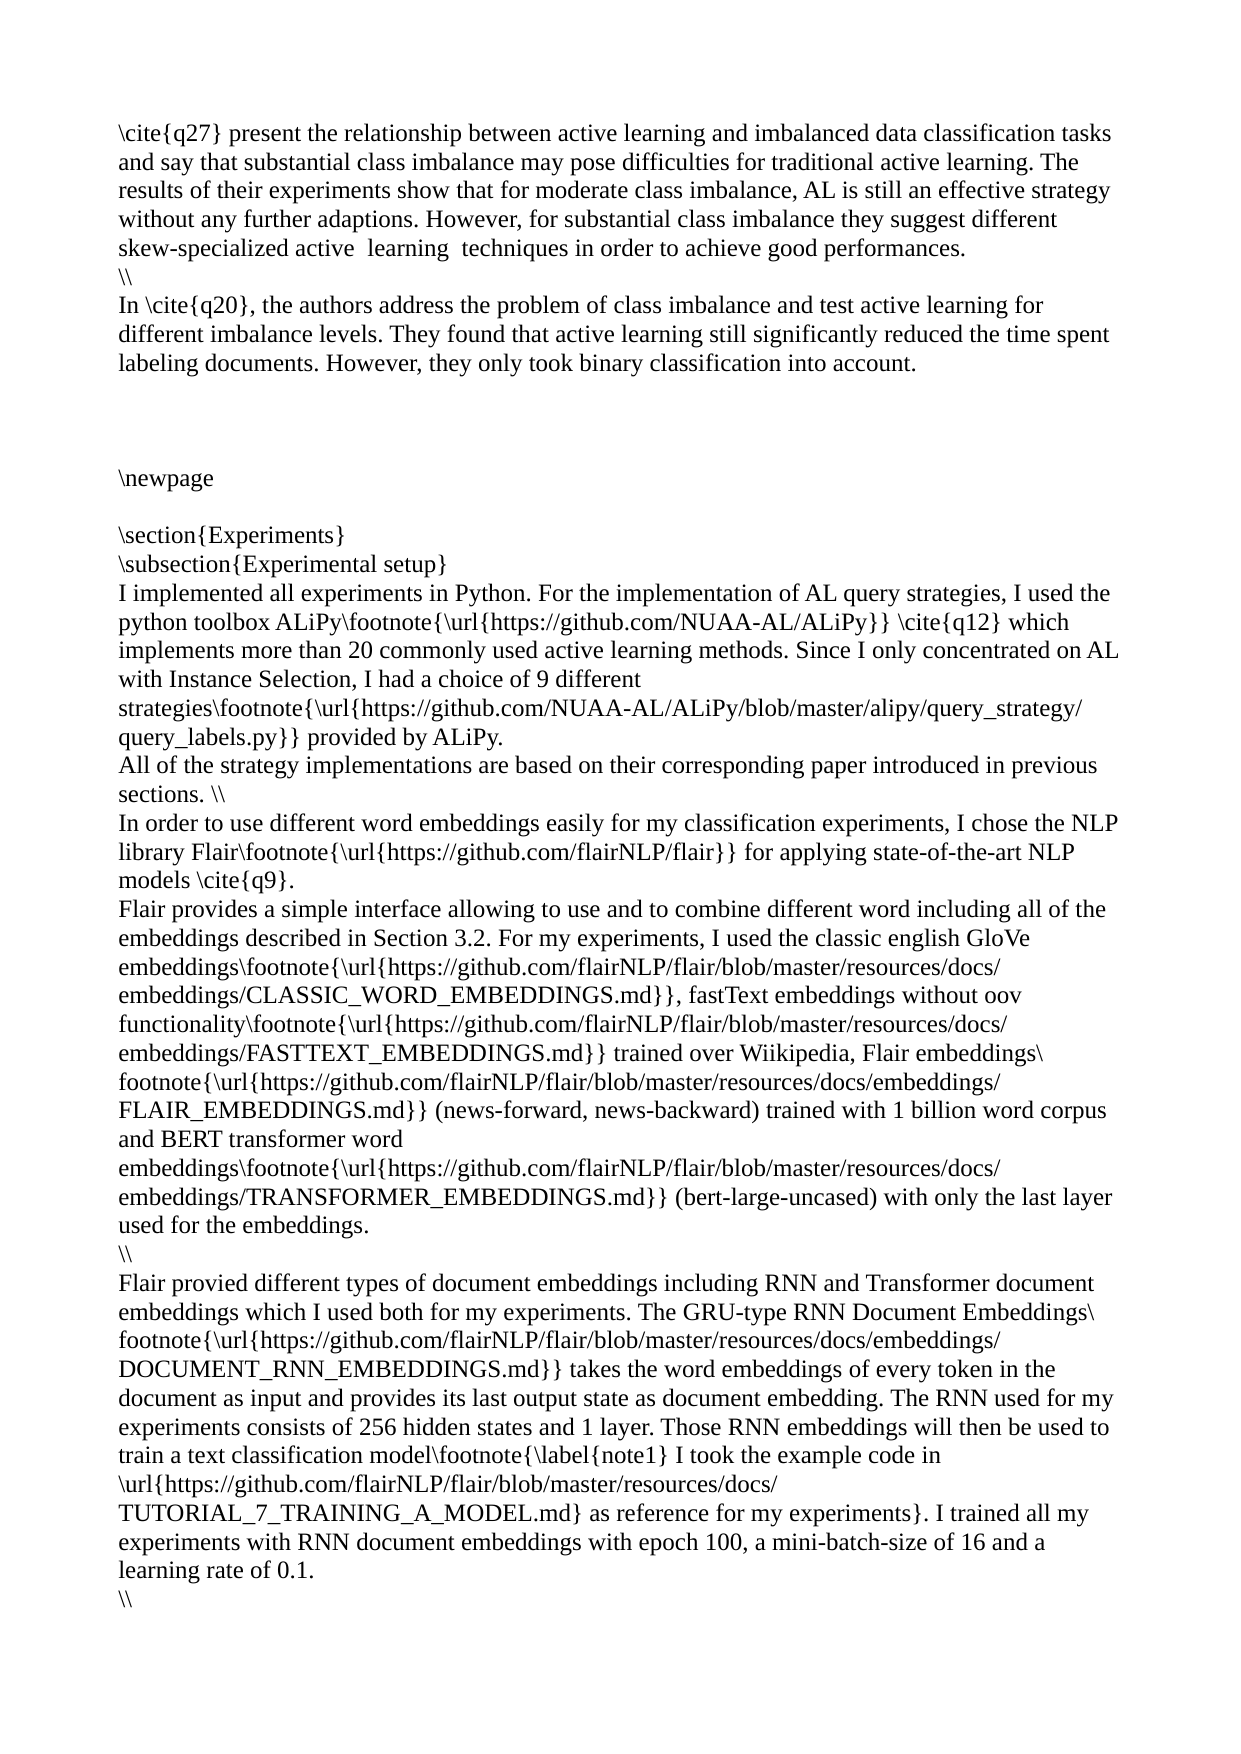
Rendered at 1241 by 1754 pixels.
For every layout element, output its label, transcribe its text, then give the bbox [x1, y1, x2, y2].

text \newpage [118, 463, 1122, 492]
text \subsection{Experimental setup} [118, 549, 1122, 578]
text \\ [118, 1239, 1122, 1268]
text All of the strategy implementations are based on their corresponding paper introduced in previous sections. \\ [118, 751, 1122, 808]
text \cite{q27} present the relationship between active learning and imbalanced data classification tasks and say that substantial class imbalance may pose difficulties for traditional active learning. The results of their experiments show that for moderate class imbalance, AL is still an effective strategy without any further adaptions. However, for substantial class imbalance they suggest different skew-specialized active learning techniques in order to achieve good performances. [118, 118, 1122, 262]
text \\ [118, 1584, 1122, 1613]
text In \cite{q20}, the authors address the problem of class imbalance and test active learning for different imbalance levels. They found that active learning still significantly reduced the time spent labeling documents. However, they only took binary classification into account. [118, 291, 1122, 377]
text I implemented all experiments in Python. For the implementation of AL query strategies, I used the python toolbox ALiPy\footnote{\url{https://github.com/NUAA-AL/ALiPy}} \cite{q12} which implements more than 20 commonly used active learning methods. Since I only concentrated on AL with Instance Selection, I had a choice of 9 different strategies\footnote{\url{https://github.com/NUAA-AL/ALiPy/blob/master/alipy/query_strategy/query_labels.py}} provided by ALiPy. [118, 578, 1122, 751]
text \section{Experiments} [118, 521, 1122, 549]
text \\ [118, 262, 1122, 291]
text Flair provied different types of document embeddings including RNN and Transformer document embeddings which I used both for my experiments. The GRU-type RNN Document Embeddings\footnote{\url{https://github.com/flairNLP/flair/blob/master/resources/docs/embeddings/DOCUMENT_RNN_EMBEDDINGS.md}} takes the word embeddings of every token in the document as input and provides its last output state as document embedding. The RNN used for my experiments consists of 256 hidden states and 1 layer. Those RNN embeddings will then be used to train a text classification model\footnote{\label{note1} I took the example code in \url{https://github.com/flairNLP/flair/blob/master/resources/docs/TUTORIAL_7_TRAINING_A_MODEL.md} as reference for my experiments}. I trained all my experiments with RNN document embeddings with epoch 100, a mini-batch-size of 16 and a learning rate of 0.1. [118, 1268, 1122, 1584]
text In order to use different word embeddings easily for my classification experiments, I chose the NLP library Flair\footnote{\url{https://github.com/flairNLP/flair}} for applying state-of-the-art NLP models \cite{q9}. [118, 808, 1122, 894]
text Flair provides a simple interface allowing to use and to combine different word including all of the embeddings described in Section 3.2. For my experiments, I used the classic english GloVe embeddings\footnote{\url{https://github.com/flairNLP/flair/blob/master/resources/docs/embeddings/CLASSIC_WORD_EMBEDDINGS.md}}, fastText embeddings without oov functionality\footnote{\url{https://github.com/flairNLP/flair/blob/master/resources/docs/embeddings/FASTTEXT_EMBEDDINGS.md}} trained over Wiikipedia, Flair embeddings\footnote{\url{https://github.com/flairNLP/flair/blob/master/resources/docs/embeddings/FLAIR_EMBEDDINGS.md}} (news-forward, news-backward) trained with 1 billion word corpus and BERT transformer word embeddings\footnote{\url{https://github.com/flairNLP/flair/blob/master/resources/docs/embeddings/TRANSFORMER_EMBEDDINGS.md}} (bert-large-uncased) with only the last layer used for the embeddings. [118, 894, 1122, 1239]
